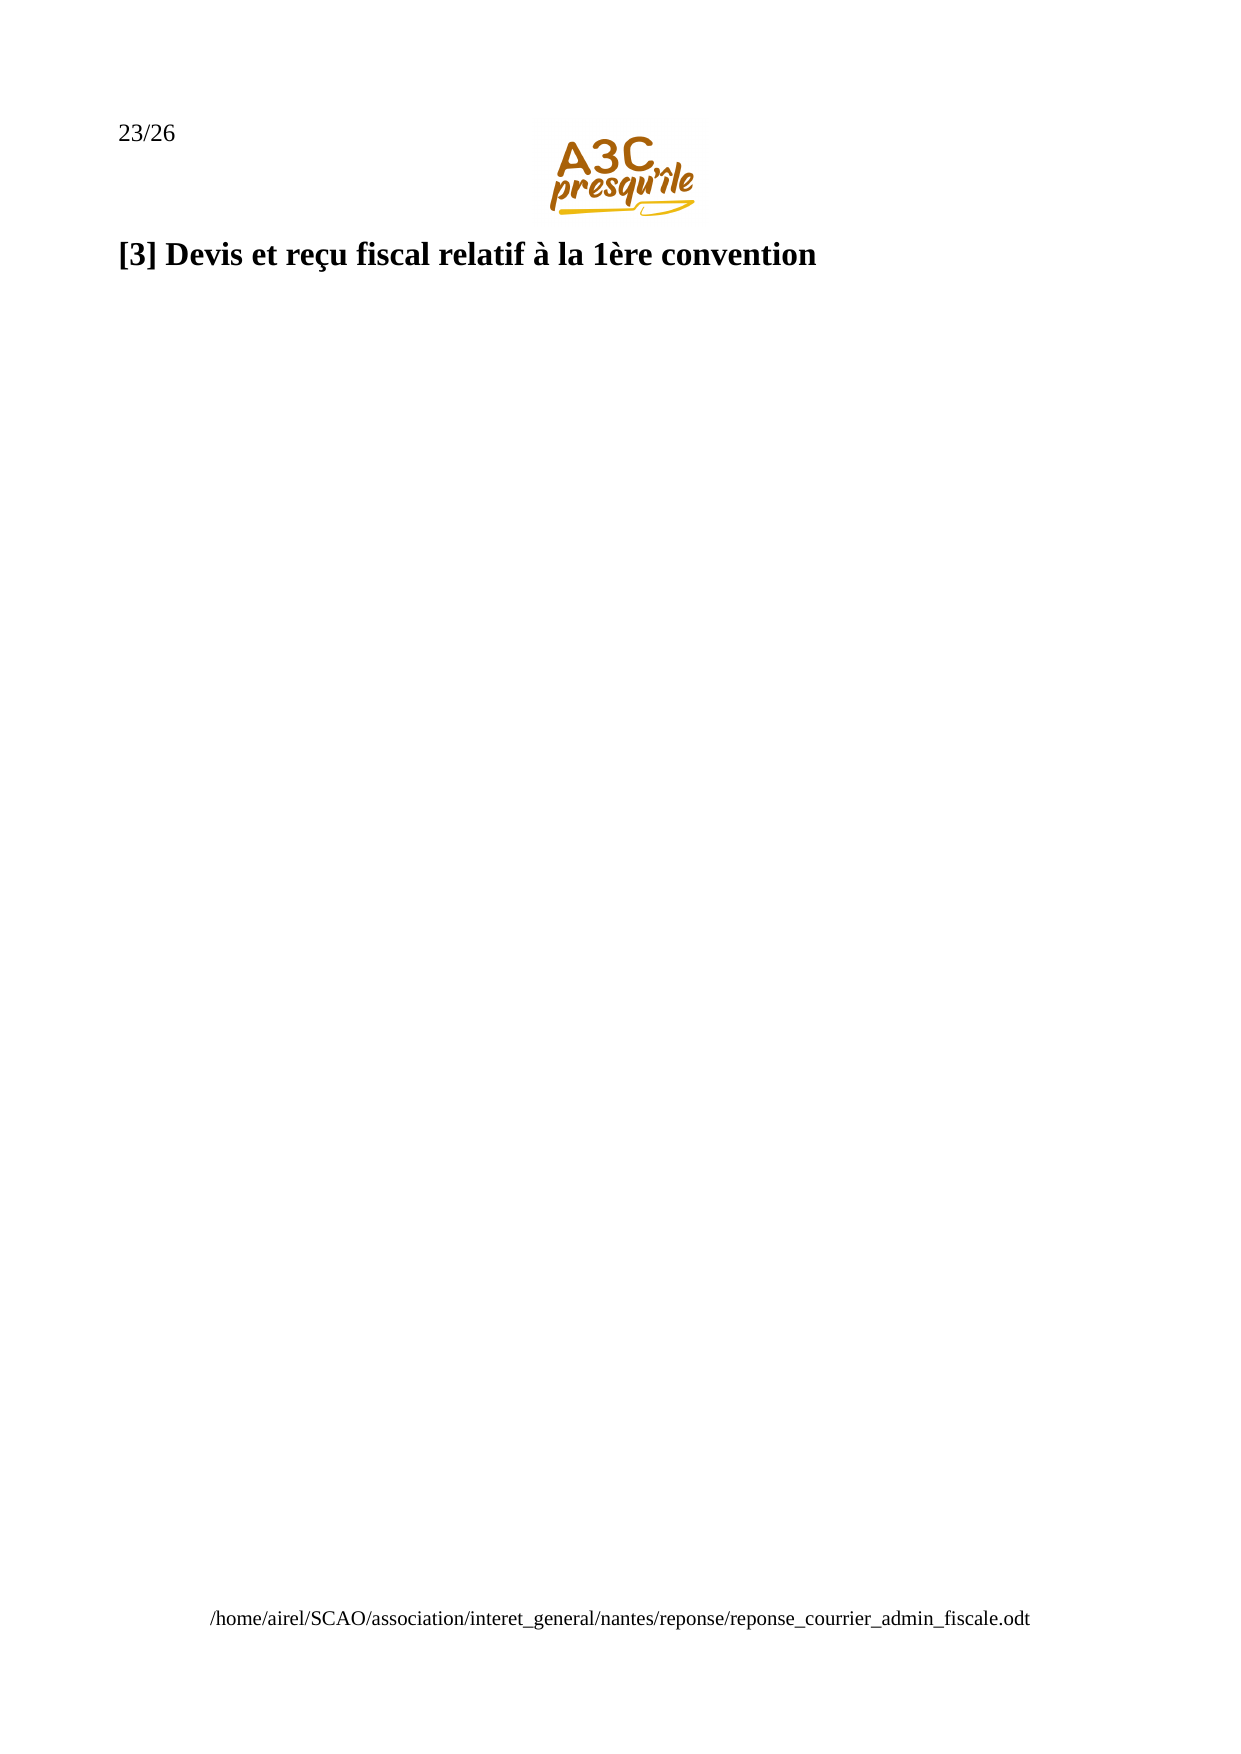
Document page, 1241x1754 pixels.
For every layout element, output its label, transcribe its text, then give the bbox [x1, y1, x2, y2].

picture [531, 118, 709, 227]
text [3] Devis et reçu fiscal relatif à la 1ère convention [118, 234, 1122, 272]
